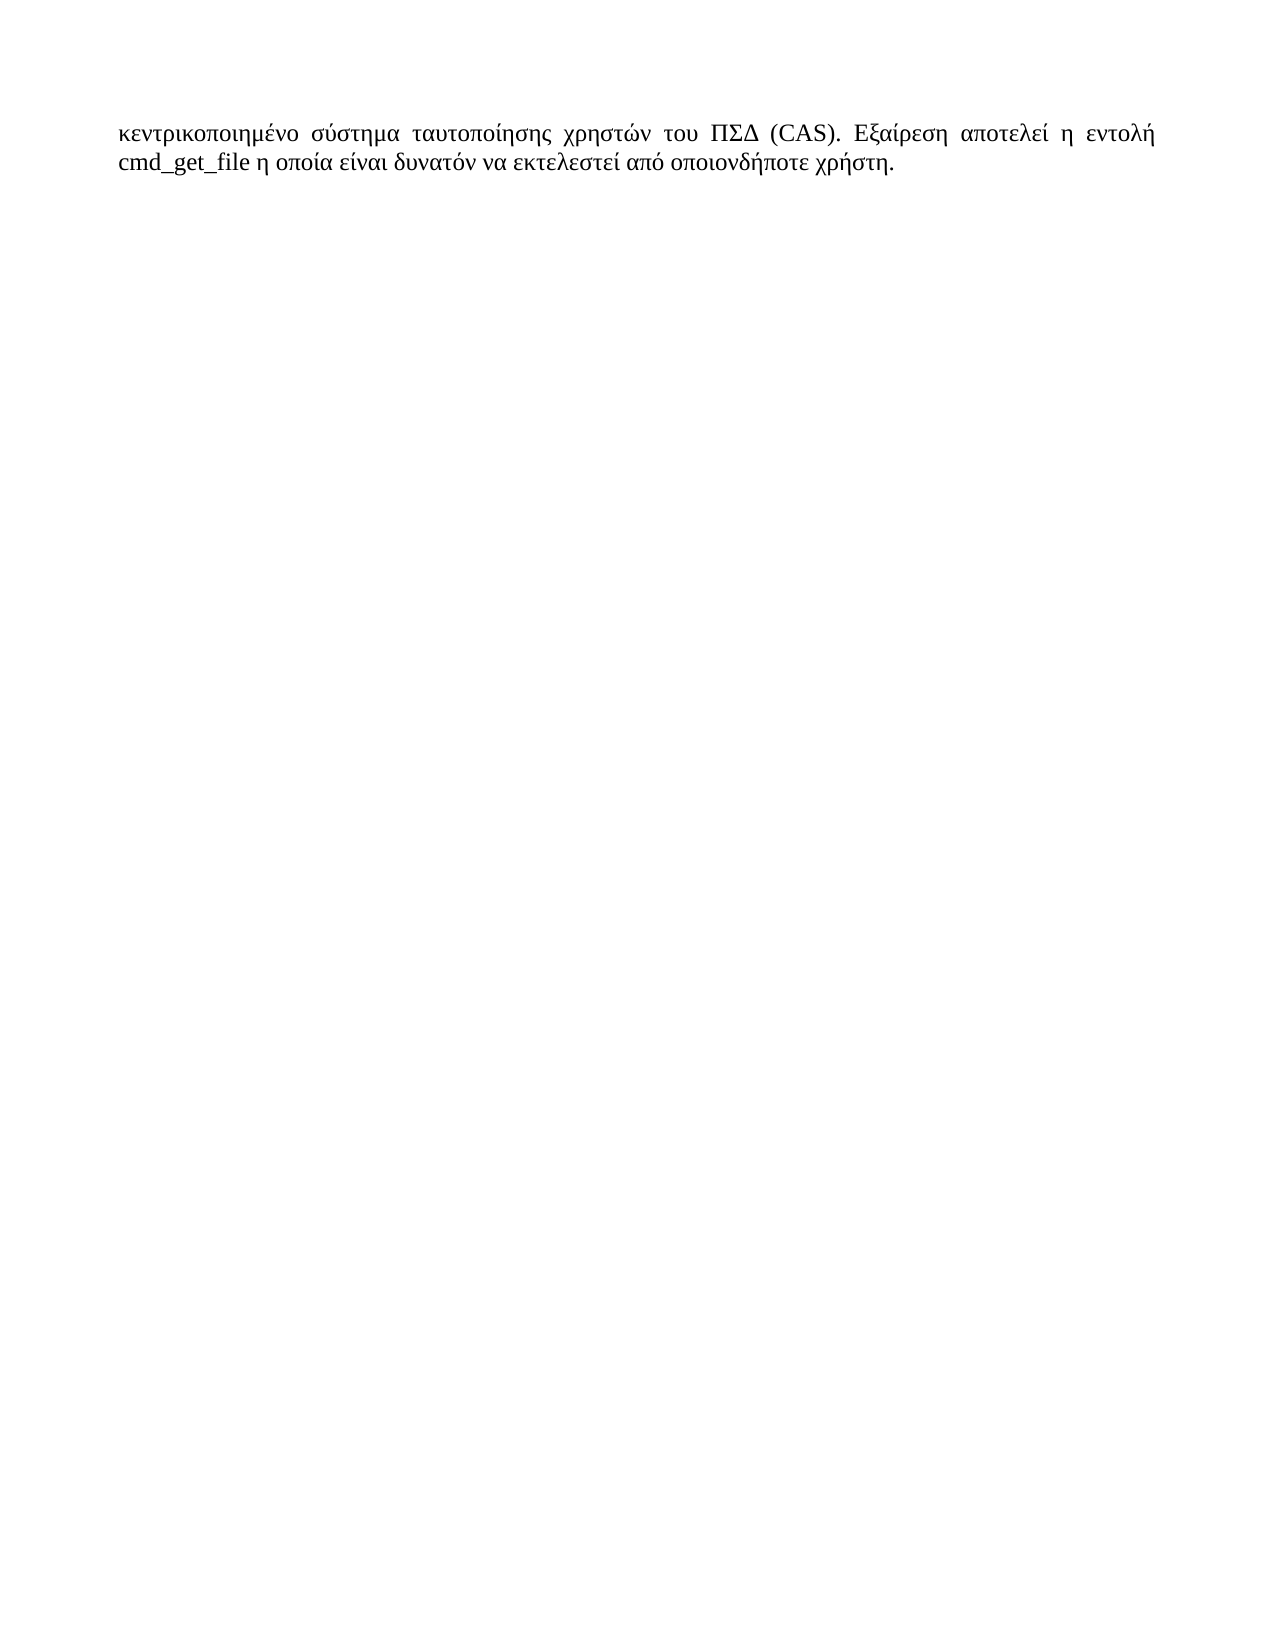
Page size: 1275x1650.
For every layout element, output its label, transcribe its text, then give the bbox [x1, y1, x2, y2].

text κεντρικοποιημένο σύστημα ταυτοποίησης χρηστών του ΠΣΔ (CAS). Εξαίρεση αποτελεί η εντολή cmd_get_file η οποία είναι δυνατόν να εκτελεστεί από οποιονδήποτε χρήστη. [118, 118, 1157, 176]
